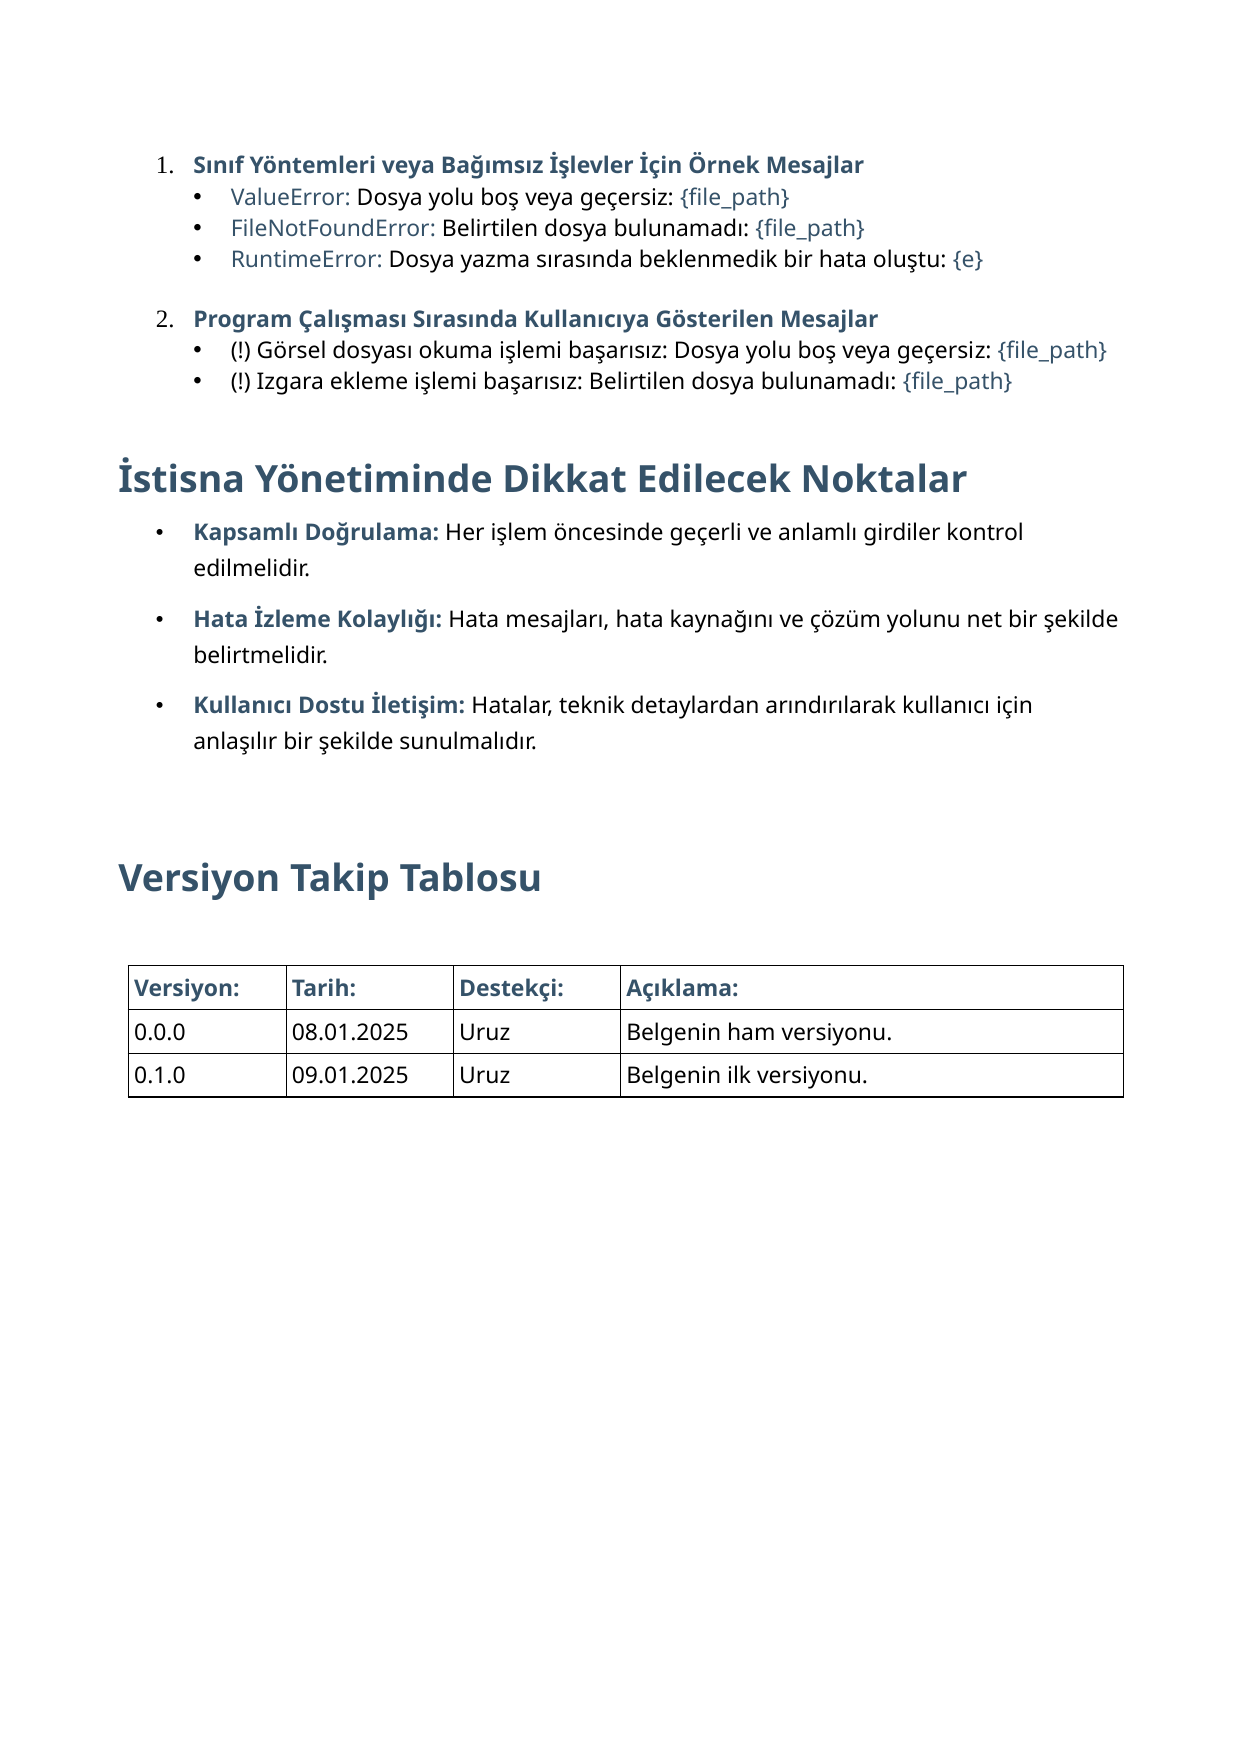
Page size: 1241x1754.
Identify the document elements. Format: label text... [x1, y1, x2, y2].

table_cell Belgenin ham versiyonu. [621, 1010, 1123, 1053]
table_cell Belgenin ilk versiyonu. [621, 1054, 1123, 1096]
table_cell 0.1.0 [129, 1054, 286, 1096]
table_cell Uruz [454, 1010, 620, 1053]
list FileNotFoundError: Belirtilen dosya bulunamadı: {file_path} [193, 212, 1122, 243]
table_cell 09.01.2025 [287, 1054, 453, 1096]
list ValueError: Dosya yolu boş veya geçersiz: {file_path} [193, 181, 1122, 212]
table_cell 08.01.2025 [287, 1010, 453, 1053]
table_cell Uruz [454, 1054, 620, 1096]
list Hata İzleme Kolaylığı: Hata mesajları, hata kaynağını ve çözüm yolunu net bir şekilde belirtmelidir. [156, 603, 1122, 670]
table_header Versiyon: [129, 966, 286, 1009]
list Sınıf Yöntemleri veya Bağımsız İşlevler İçin Örnek Mesajlar [156, 149, 1122, 181]
list Kapsamlı Doğrulama: Her işlem öncesinde geçerli ve anlamlı girdiler kontrol edilmelidir. [156, 516, 1122, 583]
table_header Tarih: [287, 966, 453, 1009]
table_cell 0.0.0 [129, 1010, 286, 1053]
table_header Destekçi: [454, 966, 620, 1009]
list Kullanıcı Dostu İletişim: Hatalar, teknik detaylardan arındırılarak kullanıcı için anlaşılır bir şekilde sunulmalıdır. [156, 689, 1122, 756]
list RuntimeError: Dosya yazma sırasında beklenmedik bir hata oluştu: {e} [193, 243, 1122, 274]
table_header Açıklama: [621, 966, 1123, 1009]
list Program Çalışması Sırasında Kullanıcıya Gösterilen Mesajlar [156, 303, 1122, 334]
subtitle Versiyon Takip Tablosu [118, 851, 1122, 902]
list (!) Görsel dosyası okuma işlemi başarısız: Dosya yolu boş veya geçersiz: {file_path} [193, 334, 1122, 365]
subtitle İstisna Yönetiminde Dikkat Edilecek Noktalar [118, 453, 1122, 504]
list (!) Izgara ekleme işlemi başarısız: Belirtilen dosya bulunamadı: {file_path} [193, 365, 1122, 396]
